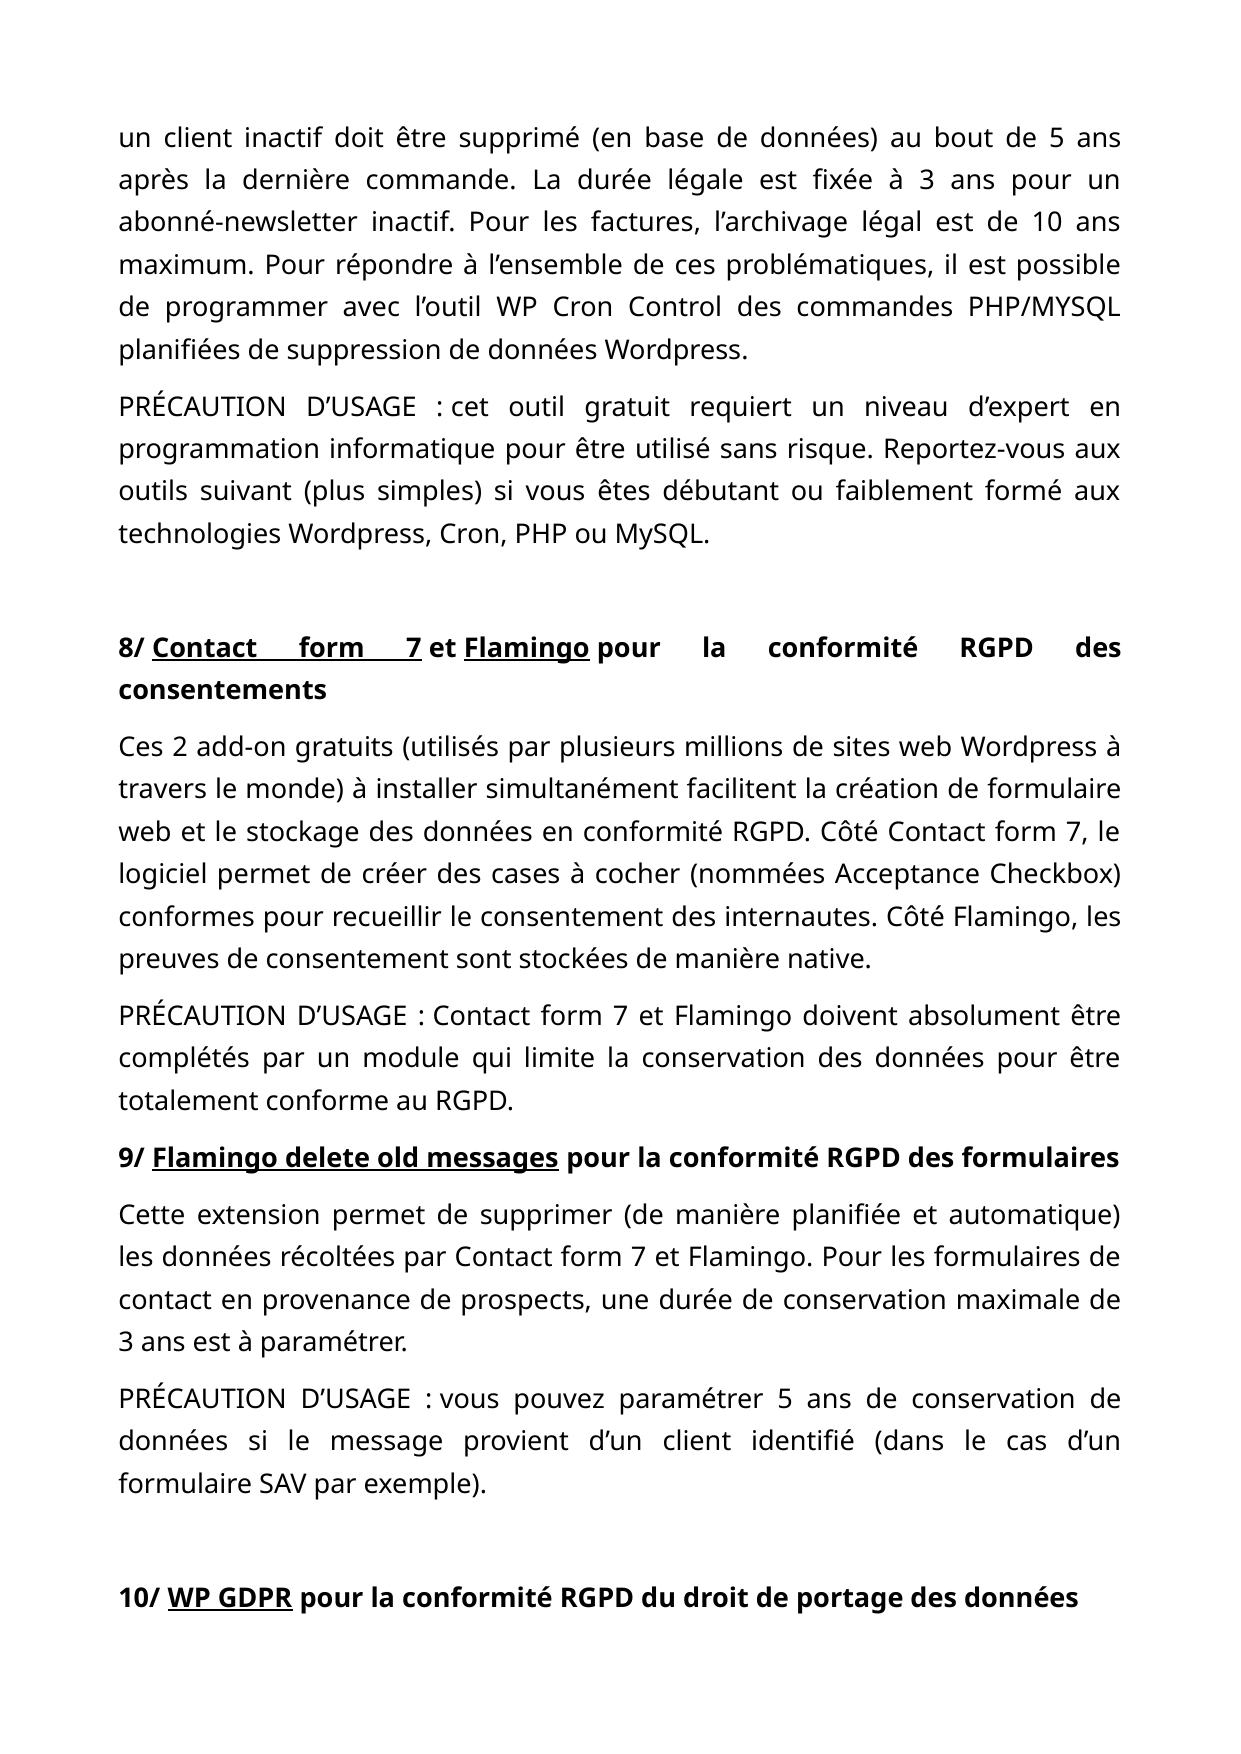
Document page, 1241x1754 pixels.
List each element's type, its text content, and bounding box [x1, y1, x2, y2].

text PRÉCAUTION D’USAGE : vous pouvez paramétrer 5 ans de conservation de données si le message provient d’un client identifié (dans le cas d’un formulaire SAV par exemple). [118, 1379, 1122, 1501]
text PRÉCAUTION D’USAGE : cet outil gratuit requiert un niveau d’expert en programmation informatique pour être utilisé sans risque. Reportez-vous aux outils suivant (plus simples) si vous êtes débutant ou faiblement formé aux technologies Wordpress, Cron, PHP ou MySQL. [118, 387, 1122, 551]
text 9/ Flamingo delete old messages pour la conformité RGPD des formulaires [118, 1138, 1122, 1175]
text Ces 2 add-on gratuits (utilisés par plusieurs millions de sites web Wordpress à travers le monde) à installer simultanément facilitent la création de formulaire web et le stockage des données en conformité RGPD. Côté Contact form 7, le logiciel permet de créer des cases à cocher (nommées Acceptance Checkbox) conformes pour recueillir le consentement des internautes. Côté Flamingo, les preuves de consentement sont stockées de manière native. [118, 728, 1122, 976]
text Cette extension permet de supprimer (de manière planifiée et automatique) les données récoltées par Contact form 7 et Flamingo. Pour les formulaires de contact en provenance de prospects, une durée de conservation maximale de 3 ans est à paramétrer. [118, 1195, 1122, 1359]
text un client inactif doit être supprimé (en base de données) au bout de 5 ans après la dernière commande. La durée légale est fixée à 3 ans pour un abonné-newsletter inactif. Pour les factures, l’archivage légal est de 10 ans maximum. Pour répondre à l’ensemble de ces problématiques, il est possible de programmer avec l’outil WP Cron Control des commandes PHP/MYSQL planifiées de suppression de données Wordpress. [118, 118, 1122, 367]
text PRÉCAUTION D’USAGE : Contact form 7 et Flamingo doivent absolument être complétés par un module qui limite la conservation des données pour être totalement conforme au RGPD. [118, 997, 1122, 1118]
text 10/ WP GDPR pour la conformité RGPD du droit de portage des données [118, 1578, 1122, 1615]
text 8/ Contact form 7 et Flamingo pour la conformité RGPD des consentements [118, 628, 1122, 707]
